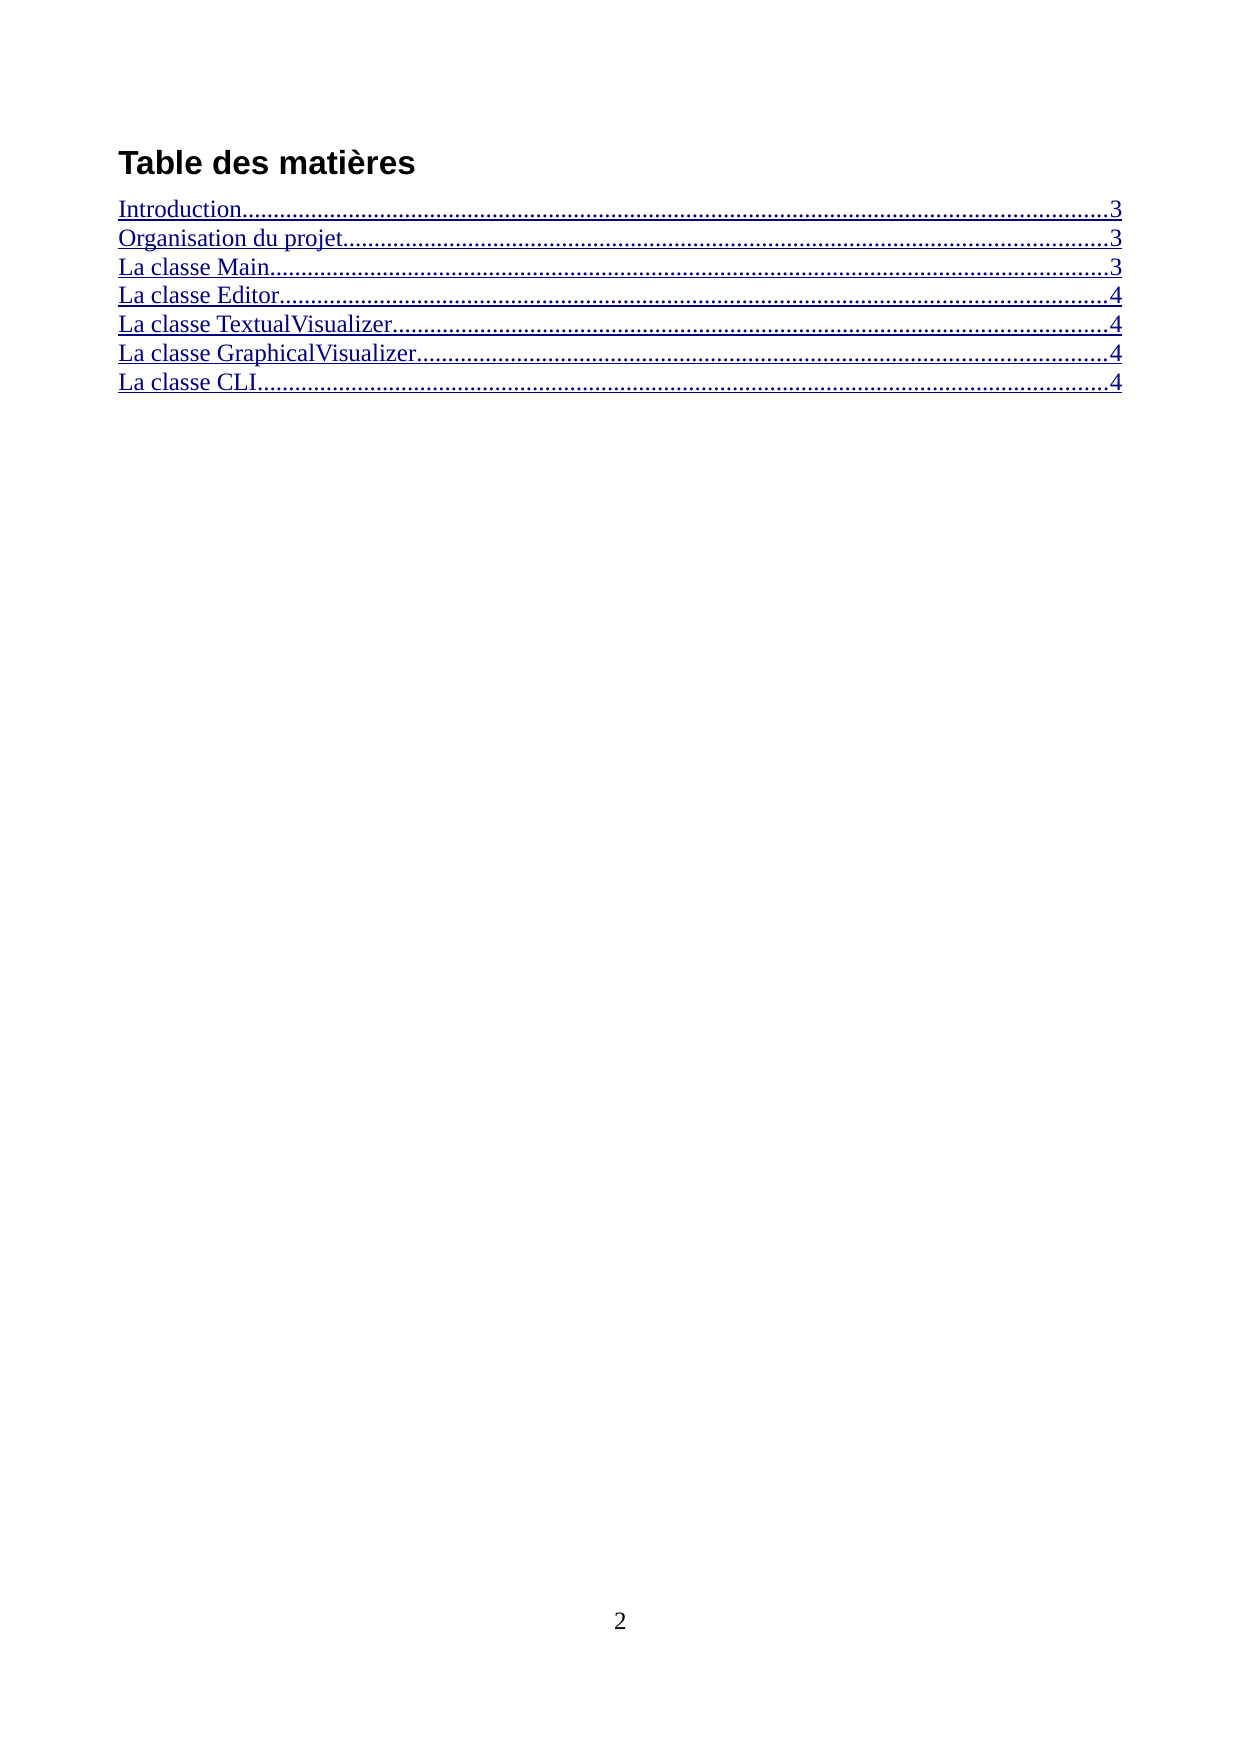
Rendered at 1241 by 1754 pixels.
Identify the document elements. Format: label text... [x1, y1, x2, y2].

text La classe CLI 4 [118, 367, 1122, 392]
text La classe TextualVisualizer 4 [118, 309, 1122, 334]
text La classe Editor 4 [118, 280, 1122, 305]
text La classe GraphicalVisualizer 4 [118, 338, 1122, 363]
text Introduction 3 [118, 194, 1122, 219]
text Organisation du projet 3 [118, 223, 1122, 248]
subtitle Table des matières [118, 143, 1122, 182]
text La classe Main 3 [118, 252, 1122, 277]
